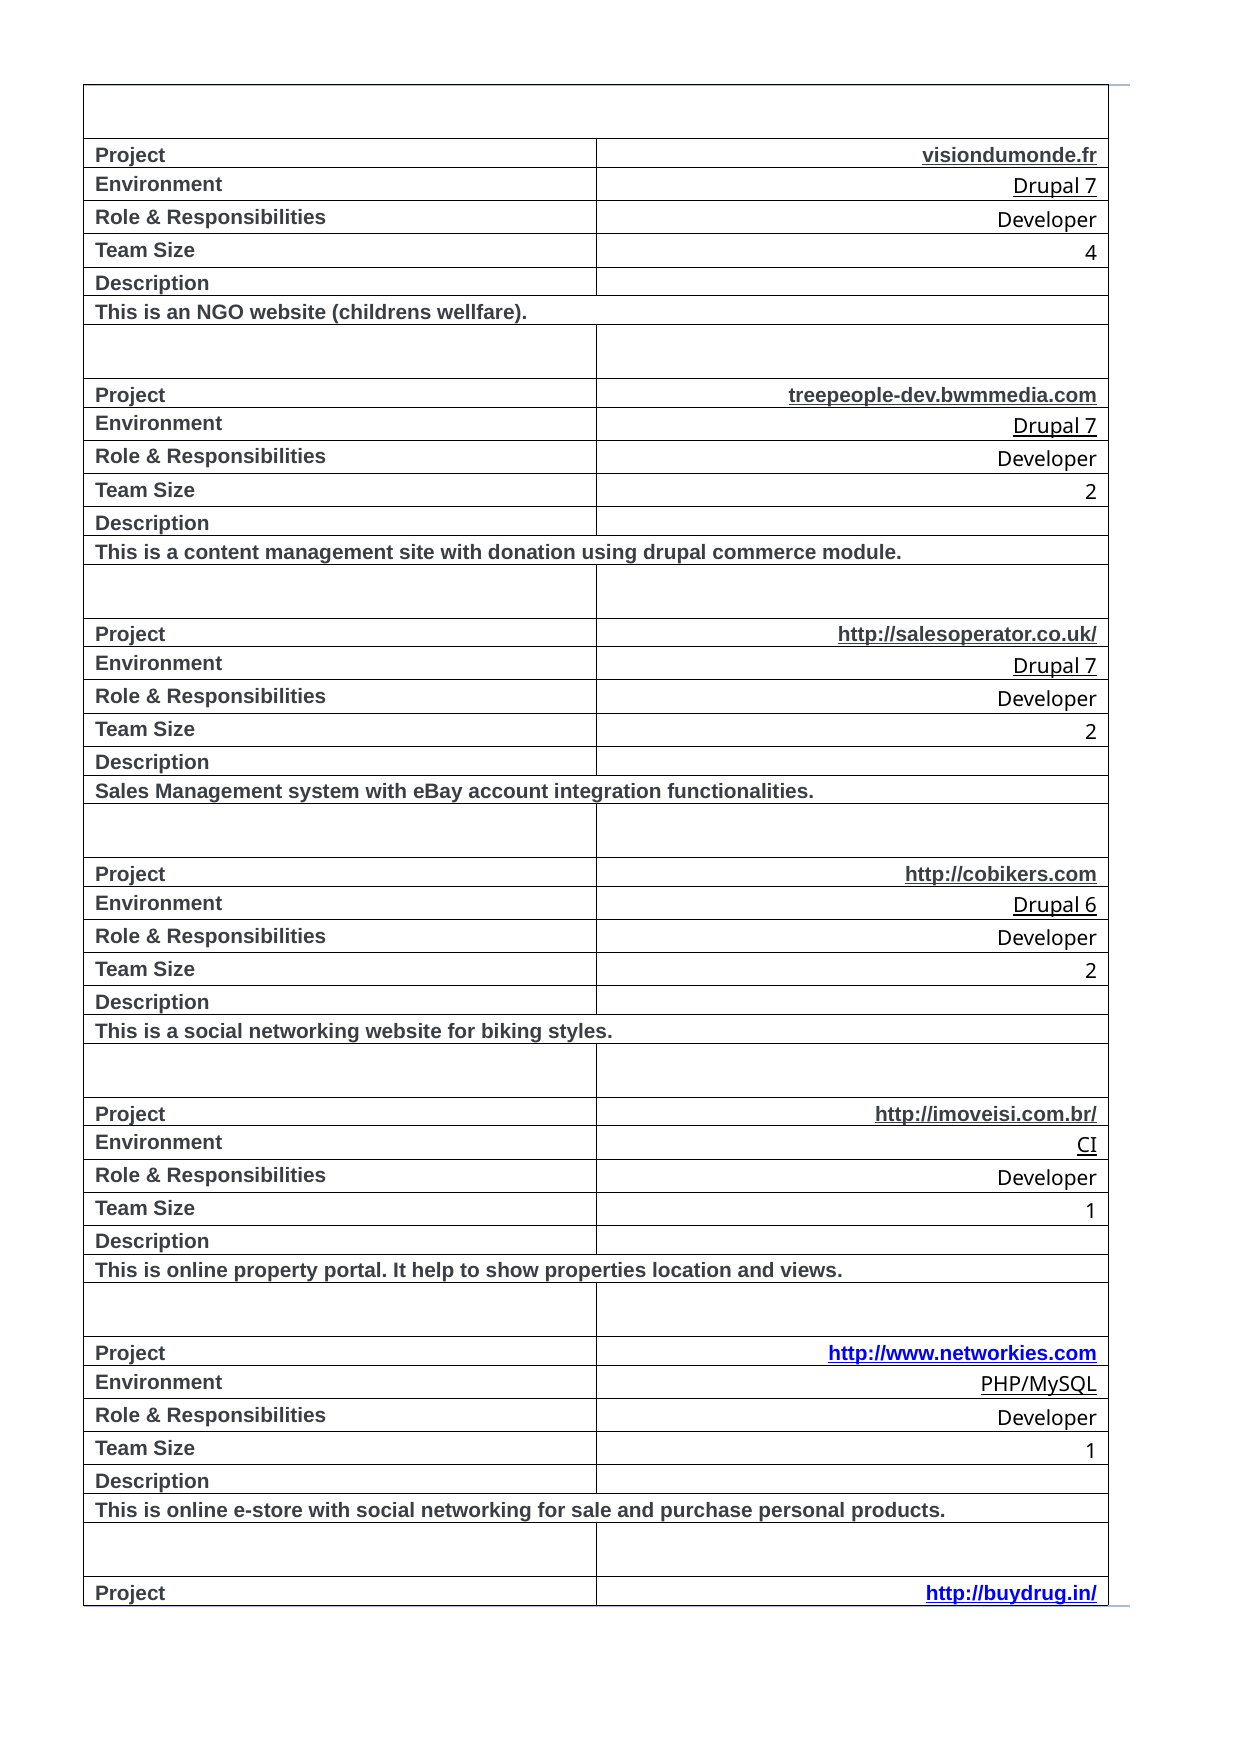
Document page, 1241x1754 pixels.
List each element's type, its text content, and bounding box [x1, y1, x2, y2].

table_cell [597, 1523, 1108, 1576]
table_cell [84, 86, 1108, 138]
table_cell Description [84, 1465, 596, 1493]
table_cell Role & Responsibilities [84, 680, 596, 712]
table_cell [597, 268, 1108, 295]
table_cell Project [84, 1337, 596, 1365]
table_cell [597, 325, 1108, 378]
table_cell Developer [597, 680, 1108, 712]
table_cell http://salesoperator.co.uk/ [597, 619, 1108, 646]
table_cell Team Size [84, 1193, 596, 1225]
table_cell Team Size [84, 953, 596, 985]
table_cell Drupal 7 [597, 647, 1108, 679]
table_cell Team Size [84, 474, 596, 506]
table_cell 1 [597, 1432, 1108, 1464]
table_cell Description [84, 747, 596, 774]
table_cell Description [84, 507, 596, 535]
table_cell Environment [84, 168, 596, 200]
table_cell Developer [597, 441, 1108, 473]
table_cell visiondumonde.fr [597, 139, 1108, 167]
table_cell Project [84, 1577, 596, 1604]
table_cell [597, 1044, 1108, 1097]
table_cell Developer [597, 201, 1108, 233]
table_cell Role & Responsibilities [84, 1399, 596, 1431]
table_cell This is an NGO website (childrens wellfare). [84, 296, 1108, 324]
table_cell http://imoveisi.com.br/ [597, 1098, 1108, 1125]
table_cell Project [84, 139, 596, 167]
table_cell 2 [597, 714, 1108, 746]
table_cell [84, 565, 596, 617]
table_cell http://cobikers.com [597, 858, 1108, 886]
table_cell Environment [84, 1366, 596, 1398]
table_cell Role & Responsibilities [84, 920, 596, 952]
table_cell PHP/MySQL [597, 1366, 1108, 1398]
table_cell Project [84, 858, 596, 886]
table_cell Description [84, 268, 596, 295]
table_cell [84, 804, 596, 857]
table_cell Role & Responsibilities [84, 1160, 596, 1192]
table_cell Environment [84, 887, 596, 919]
table_cell Team Size [84, 1432, 596, 1464]
table_cell Role & Responsibilities [84, 441, 596, 473]
table_cell Team Size [84, 234, 596, 266]
table_cell [1109, 86, 1130, 1605]
table_cell Environment [84, 647, 596, 679]
table_cell Team Size [84, 714, 596, 746]
table_cell Sales Management system with eBay account integration functionalities. [84, 776, 1108, 803]
table_cell Project [84, 1098, 596, 1125]
table_cell Drupal 6 [597, 887, 1108, 919]
table_cell [597, 1283, 1108, 1336]
table_cell This is online e-store with social networking for sale and purchase personal products. [84, 1494, 1108, 1522]
table_cell [597, 1226, 1108, 1254]
table_cell [84, 1523, 596, 1576]
table_cell [597, 565, 1108, 617]
table_cell 2 [597, 474, 1108, 506]
table_cell [84, 1044, 596, 1097]
table_cell [597, 804, 1108, 857]
table_cell [597, 507, 1108, 535]
table_cell Drupal 7 [597, 408, 1108, 440]
table_cell Developer [597, 1160, 1108, 1192]
table_cell Description [84, 1226, 596, 1254]
table_cell Role & Responsibilities [84, 201, 596, 233]
table_cell This is online property portal. It help to show properties location and views. [84, 1255, 1108, 1282]
table_cell [597, 986, 1108, 1014]
table_cell 4 [597, 234, 1108, 266]
table_cell [597, 747, 1108, 774]
table_cell http://buydrug.in/ [597, 1577, 1108, 1604]
table_cell Description [84, 986, 596, 1014]
table_cell treepeople-dev.bwmmedia.com [597, 379, 1108, 407]
table_cell [84, 325, 596, 378]
table_cell Developer [597, 1399, 1108, 1431]
table_cell Developer [597, 920, 1108, 952]
table_cell Drupal 7 [597, 168, 1108, 200]
table_cell [597, 1465, 1108, 1493]
table_cell Environment [84, 1126, 596, 1158]
table_cell Project [84, 379, 596, 407]
table_cell This is a content management site with donation using drupal commerce module. [84, 536, 1108, 563]
table_cell CI [597, 1126, 1108, 1158]
table_cell 1 [597, 1193, 1108, 1225]
table_cell 2 [597, 953, 1108, 985]
table_cell Project [84, 619, 596, 646]
table_cell [84, 1283, 596, 1336]
table_cell http://www.networkies.com [597, 1337, 1108, 1365]
table_cell Environment [84, 408, 596, 440]
table_cell This is a social networking website for biking styles. [84, 1015, 1108, 1043]
